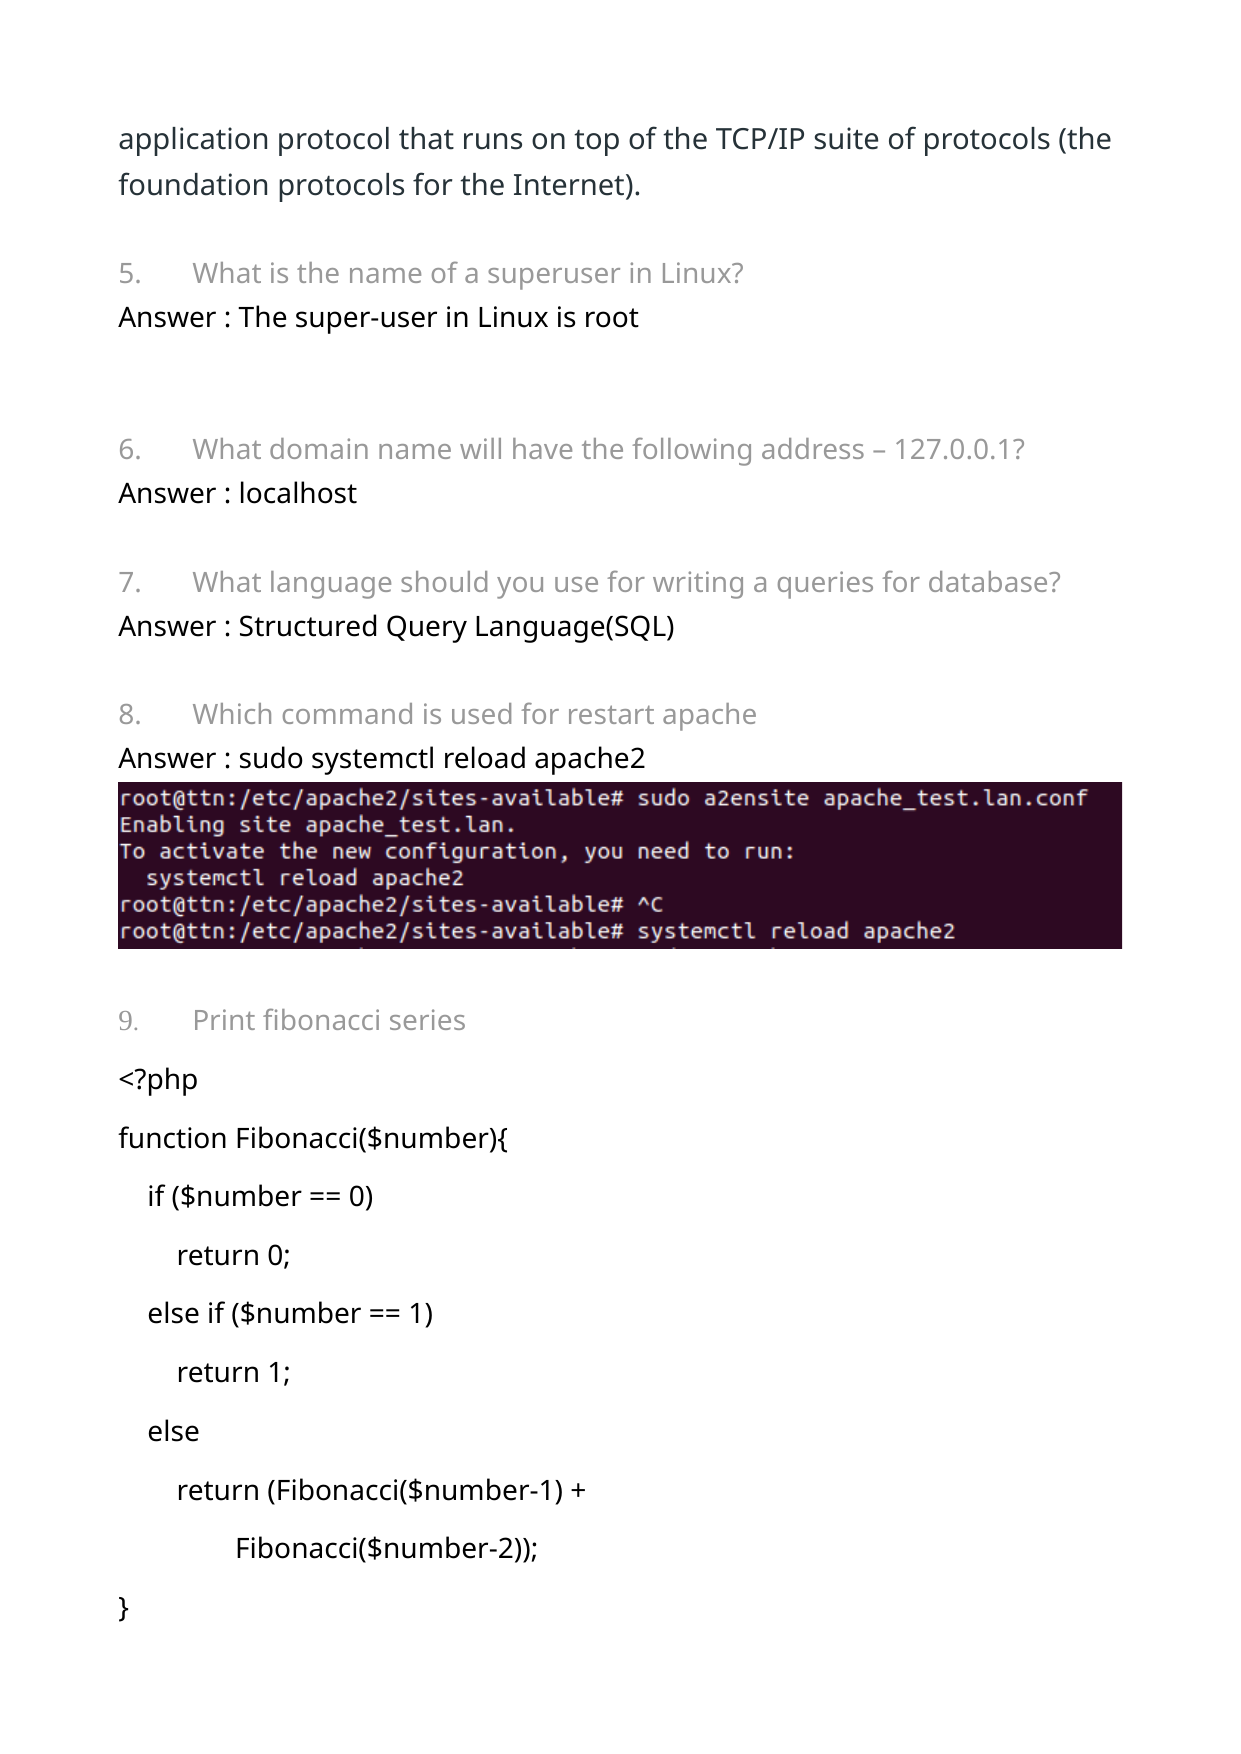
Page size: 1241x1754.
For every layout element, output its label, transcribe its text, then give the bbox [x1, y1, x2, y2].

text 7. What language should you use for writing a queries for database? [118, 562, 1122, 600]
text } [118, 1587, 1122, 1625]
text 9. Print fibonacci series [118, 1001, 1122, 1039]
text application protocol that runs on top of the TCP/IP suite of protocols (the foundation protocols for the Internet). [118, 118, 1122, 203]
text Answer : Structured Query Language(SQL) [118, 606, 1122, 644]
text 8. Which command is used for restart apache [118, 694, 1122, 732]
text 6. What domain name will have the following address – 127.0.0.1? [118, 430, 1122, 468]
text <?php [118, 1059, 1122, 1098]
text Answer : sudo systemctl reload apache2 [118, 738, 1122, 776]
text if ($number == 0) [118, 1177, 1122, 1215]
text else [118, 1411, 1122, 1449]
text function Fibonacci($number){ [118, 1118, 1122, 1156]
text Fibonacci($number-2)); [118, 1528, 1122, 1567]
picture [118, 782, 1123, 949]
text 5. What is the name of a superuser in Linux? [118, 253, 1122, 292]
text return 1; [118, 1352, 1122, 1391]
text else if ($number == 1) [118, 1294, 1122, 1332]
text Answer : localhost [118, 474, 1122, 512]
text Answer : The super-user in Linux is root [118, 297, 1122, 336]
text return (Fibonacci($number-1) + [118, 1470, 1122, 1508]
text return 0; [118, 1235, 1122, 1273]
